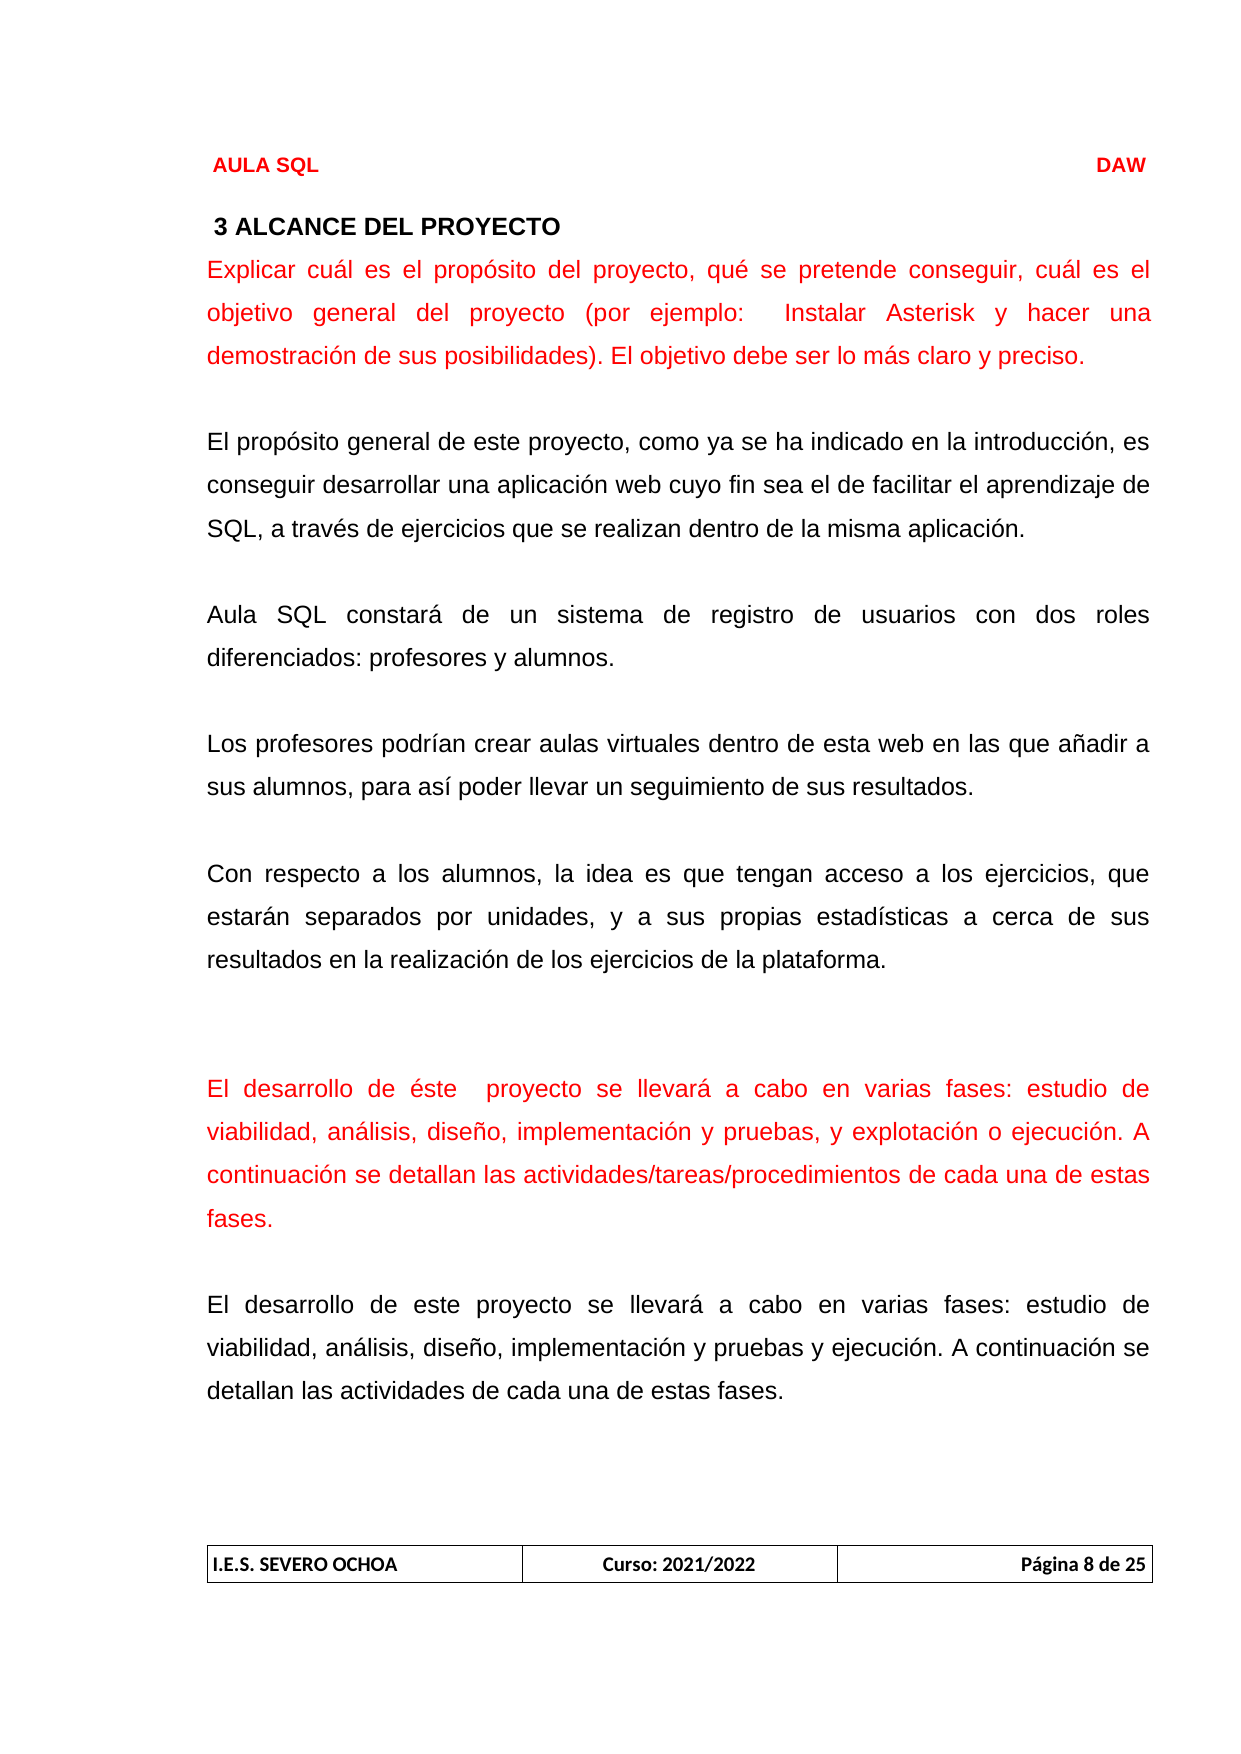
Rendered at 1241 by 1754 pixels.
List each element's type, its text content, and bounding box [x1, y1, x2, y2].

text El desarrollo de este proyecto se llevará a cabo en varias fases: estudio de viabilidad, análisis, diseño, implementación y pruebas y ejecución. A continuación se detallan las actividades de cada una de estas fases. [207, 1290, 1152, 1405]
text Los profesores podrían crear aulas virtuales dentro de esta web en las que añadir a sus alumnos, para así poder llevar un seguimiento de sus resultados. [207, 729, 1152, 801]
text Aula SQL constará de un sistema de registro de usuarios con dos roles diferenciados: profesores y alumnos. [207, 600, 1152, 672]
text El propósito general de este proyecto, como ya se ha indicado en la introducción, es conseguir desarrollar una aplicación web cuyo fin sea el de facilitar el aprendizaje de SQL, a través de ejercicios que se realizan dentro de la misma aplicación. [207, 427, 1152, 542]
text Explicar cuál es el propósito del proyecto, qué se pretende conseguir, cuál es el objetivo general del proyecto (por ejemplo: Instalar Asterisk y hacer una demostración de sus posibilidades). El objetivo debe ser lo más claro y preciso. [207, 255, 1152, 370]
text Con respecto a los alumnos, la idea es que tengan acceso a los ejercicios, que estarán separados por unidades, y a sus propias estadísticas a cerca de sus resultados en la realización de los ejercicios de la plataforma. [207, 859, 1152, 974]
subtitle ALCANCE DEL PROYECTO [207, 212, 1152, 241]
text El desarrollo de éste proyecto se llevará a cabo en varias fases: estudio de viabilidad, análisis, diseño, implementación y pruebas, y explotación o ejecución. A continuación se detallan las actividades/tareas/procedimientos de cada una de estas fases. [207, 1074, 1152, 1232]
